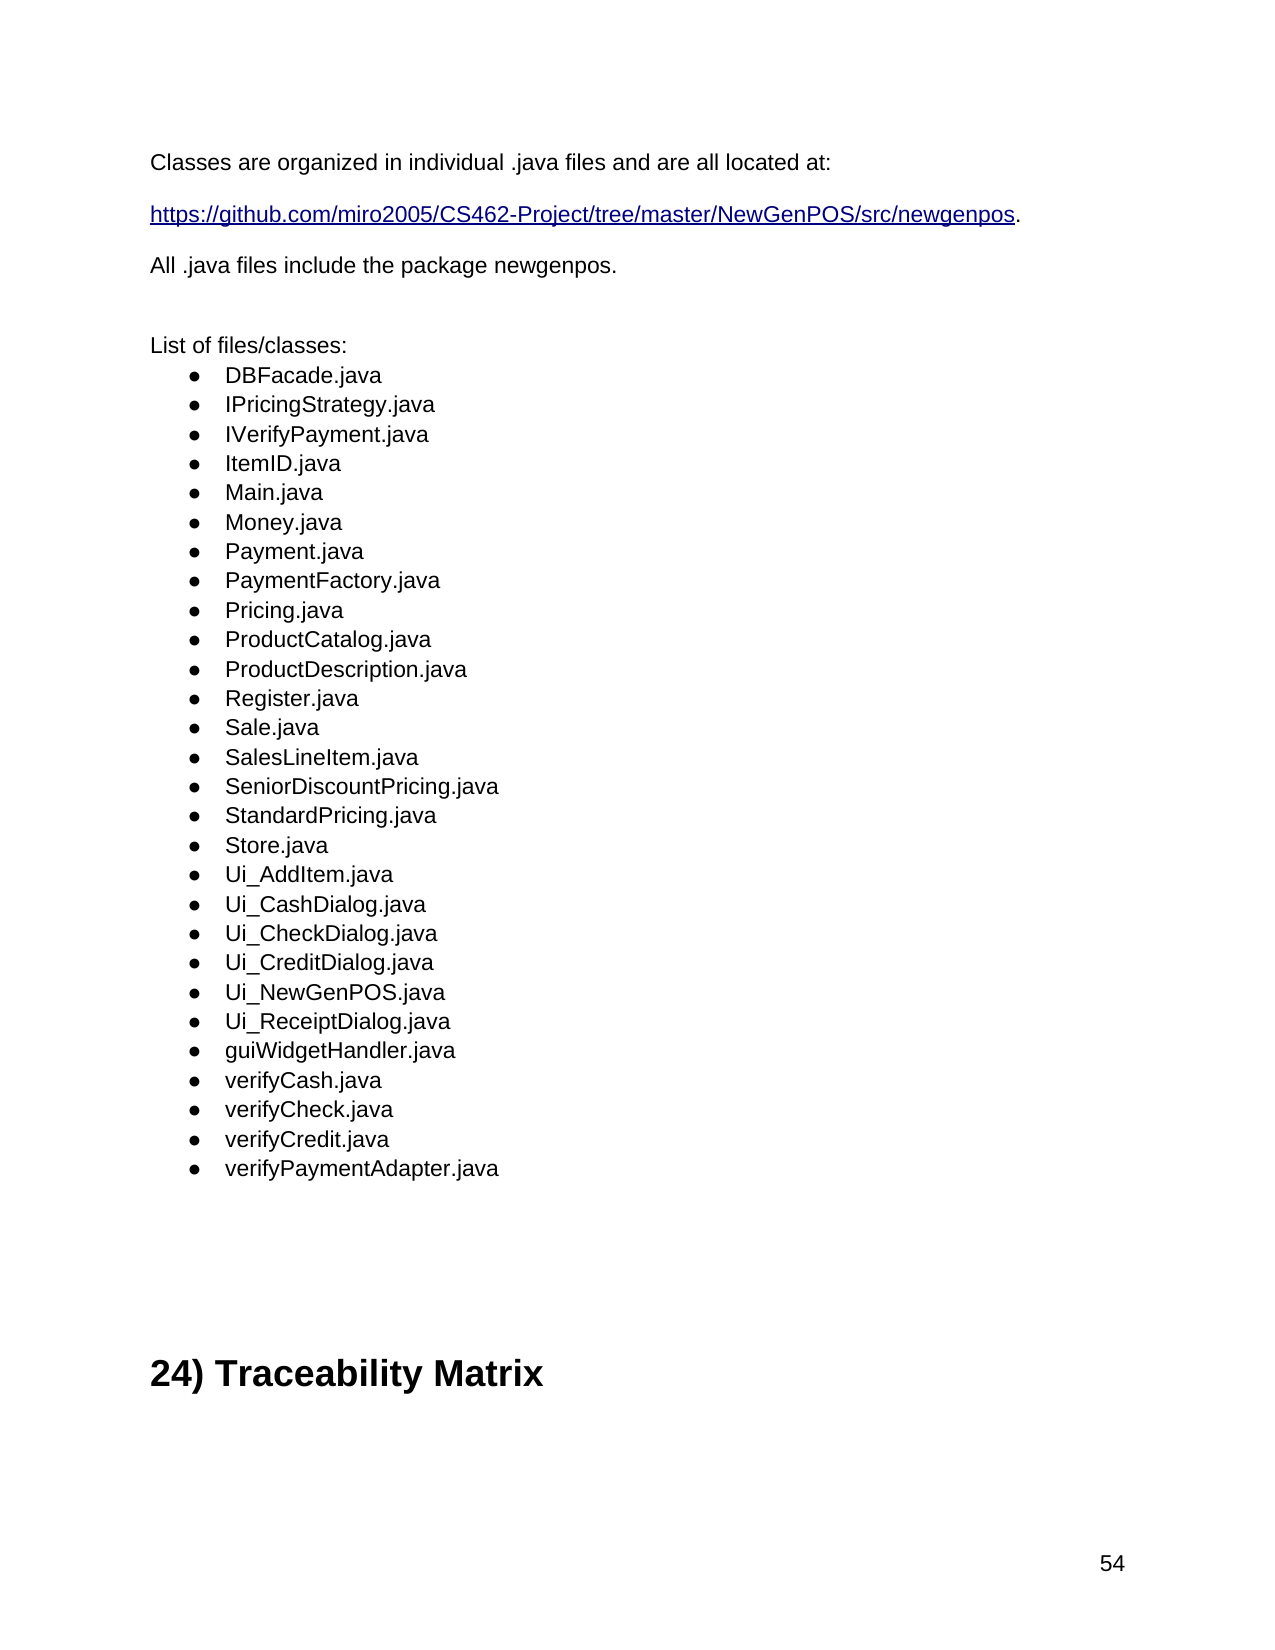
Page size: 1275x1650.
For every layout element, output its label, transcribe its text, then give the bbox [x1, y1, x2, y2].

list ProductCatalog.java [187, 627, 1125, 652]
list DBFacade.java [187, 362, 1125, 388]
subtitle 24) Traceability Matrix [150, 1352, 1125, 1394]
list Main.java [187, 480, 1125, 506]
list Ui_AddItem.java [187, 862, 1125, 887]
list Ui_ReceiptDialog.java [187, 1009, 1125, 1034]
list guiWidgetHandler.java [187, 1038, 1125, 1064]
list Store.java [187, 832, 1125, 858]
list Ui_CashDialog.java [187, 891, 1125, 917]
list Ui_CheckDialog.java [187, 921, 1125, 946]
text All .java files include the package newgenpos. [150, 252, 1125, 278]
list SalesLineItem.java [187, 744, 1125, 770]
list verifyPaymentAdapter.java [187, 1156, 1125, 1181]
text List of files/classes: [150, 333, 1125, 359]
list Register.java [187, 686, 1125, 711]
list PaymentFactory.java [187, 568, 1125, 594]
list SeniorDiscountPricing.java [187, 774, 1125, 799]
list Payment.java [187, 539, 1125, 564]
list IPricingStrategy.java [187, 392, 1125, 417]
list IVerifyPayment.java [187, 421, 1125, 447]
list ProductDescription.java [187, 656, 1125, 682]
text Classes are organized in individual .java files and are all located at: https://github.com/miro2005/CS462-Project/tree/master/NewGenPOS/src/newgenpos. [150, 150, 1125, 227]
list ItemID.java [187, 451, 1125, 476]
list Sale.java [187, 715, 1125, 741]
list verifyCheck.java [187, 1097, 1125, 1122]
list Money.java [187, 509, 1125, 535]
list verifyCash.java [187, 1067, 1125, 1093]
list Ui_CreditDialog.java [187, 950, 1125, 976]
list verifyCredit.java [187, 1126, 1125, 1152]
list Ui_NewGenPOS.java [187, 979, 1125, 1005]
list Pricing.java [187, 597, 1125, 623]
list StandardPricing.java [187, 803, 1125, 829]
